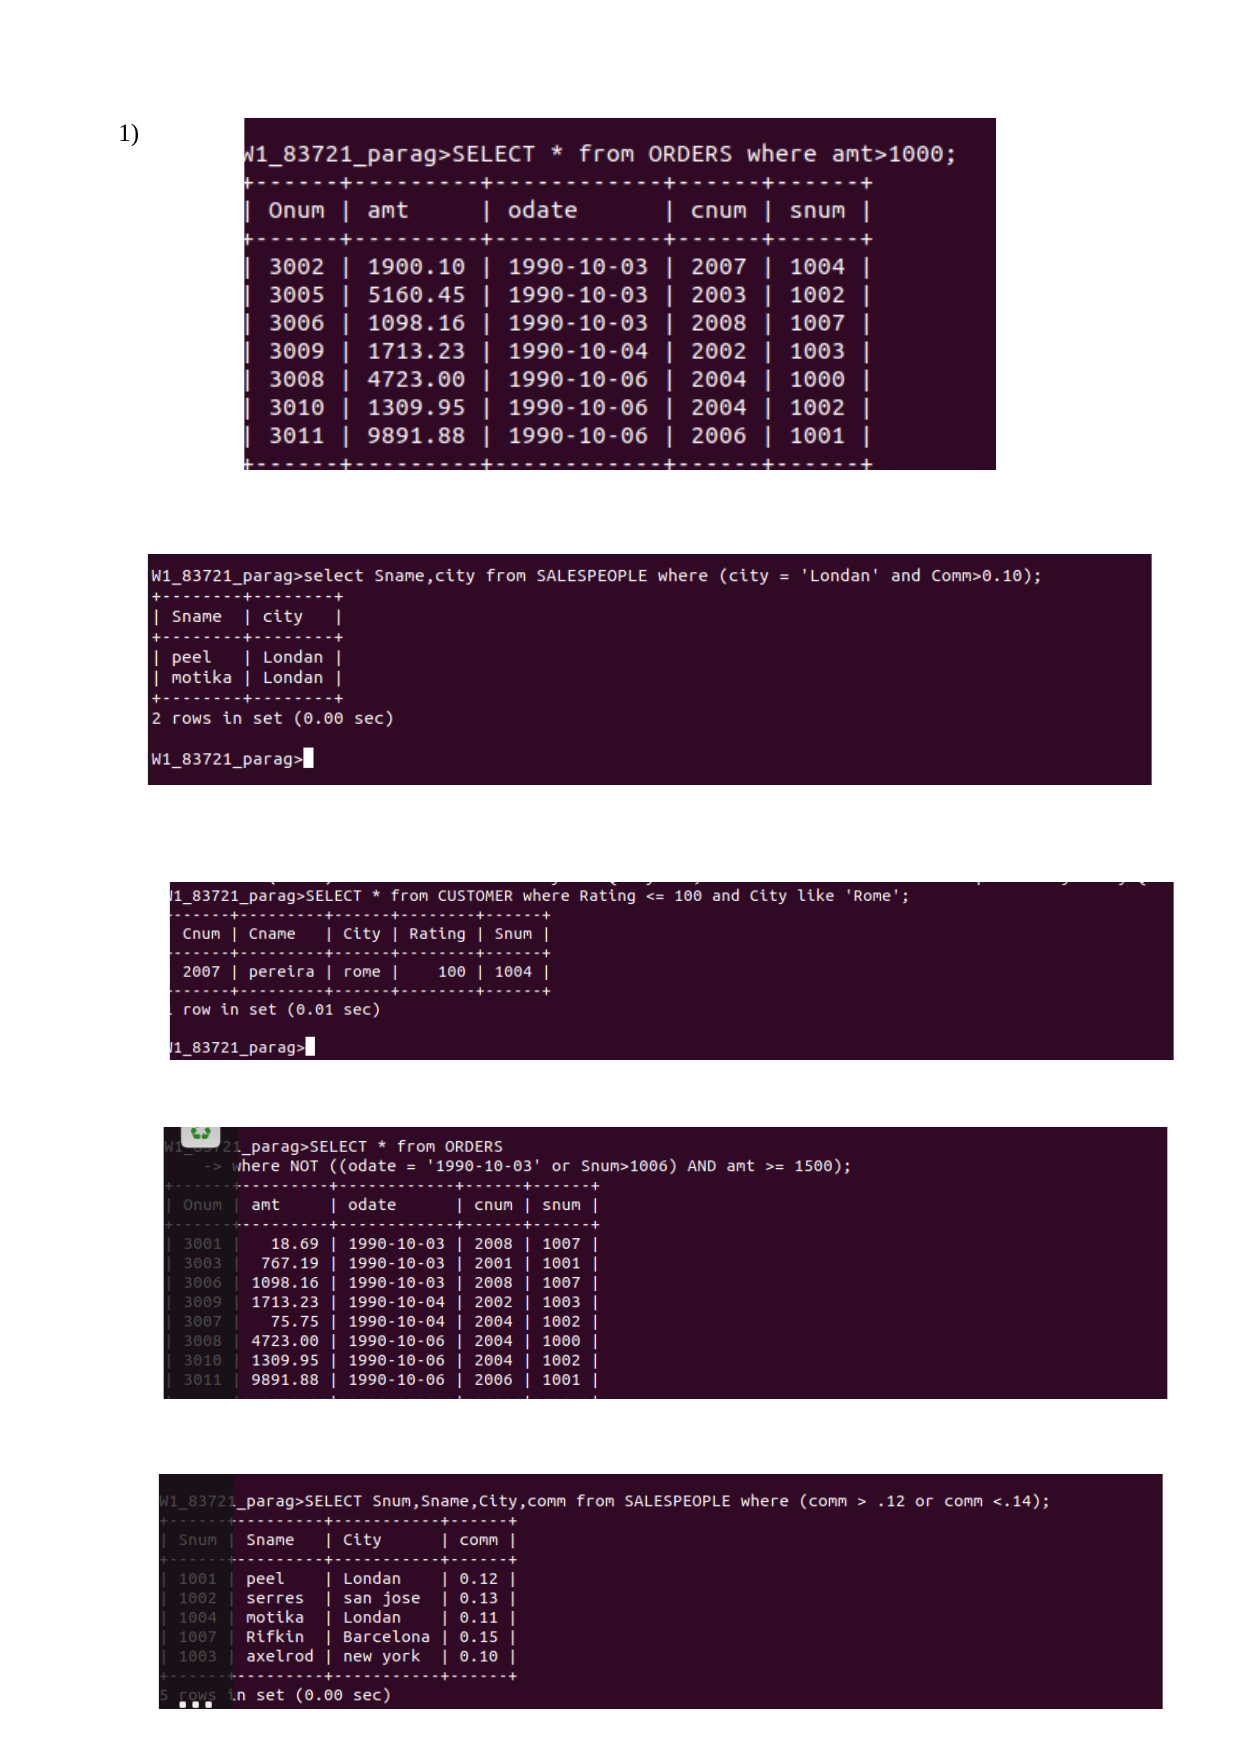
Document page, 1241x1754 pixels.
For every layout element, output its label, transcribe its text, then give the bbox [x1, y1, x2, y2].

picture [158, 1474, 1163, 1709]
picture [147, 554, 1152, 785]
picture [163, 1127, 1168, 1399]
picture [244, 118, 996, 470]
text 1) [118, 118, 244, 147]
picture [169, 882, 1174, 1060]
text [996, 118, 1122, 147]
